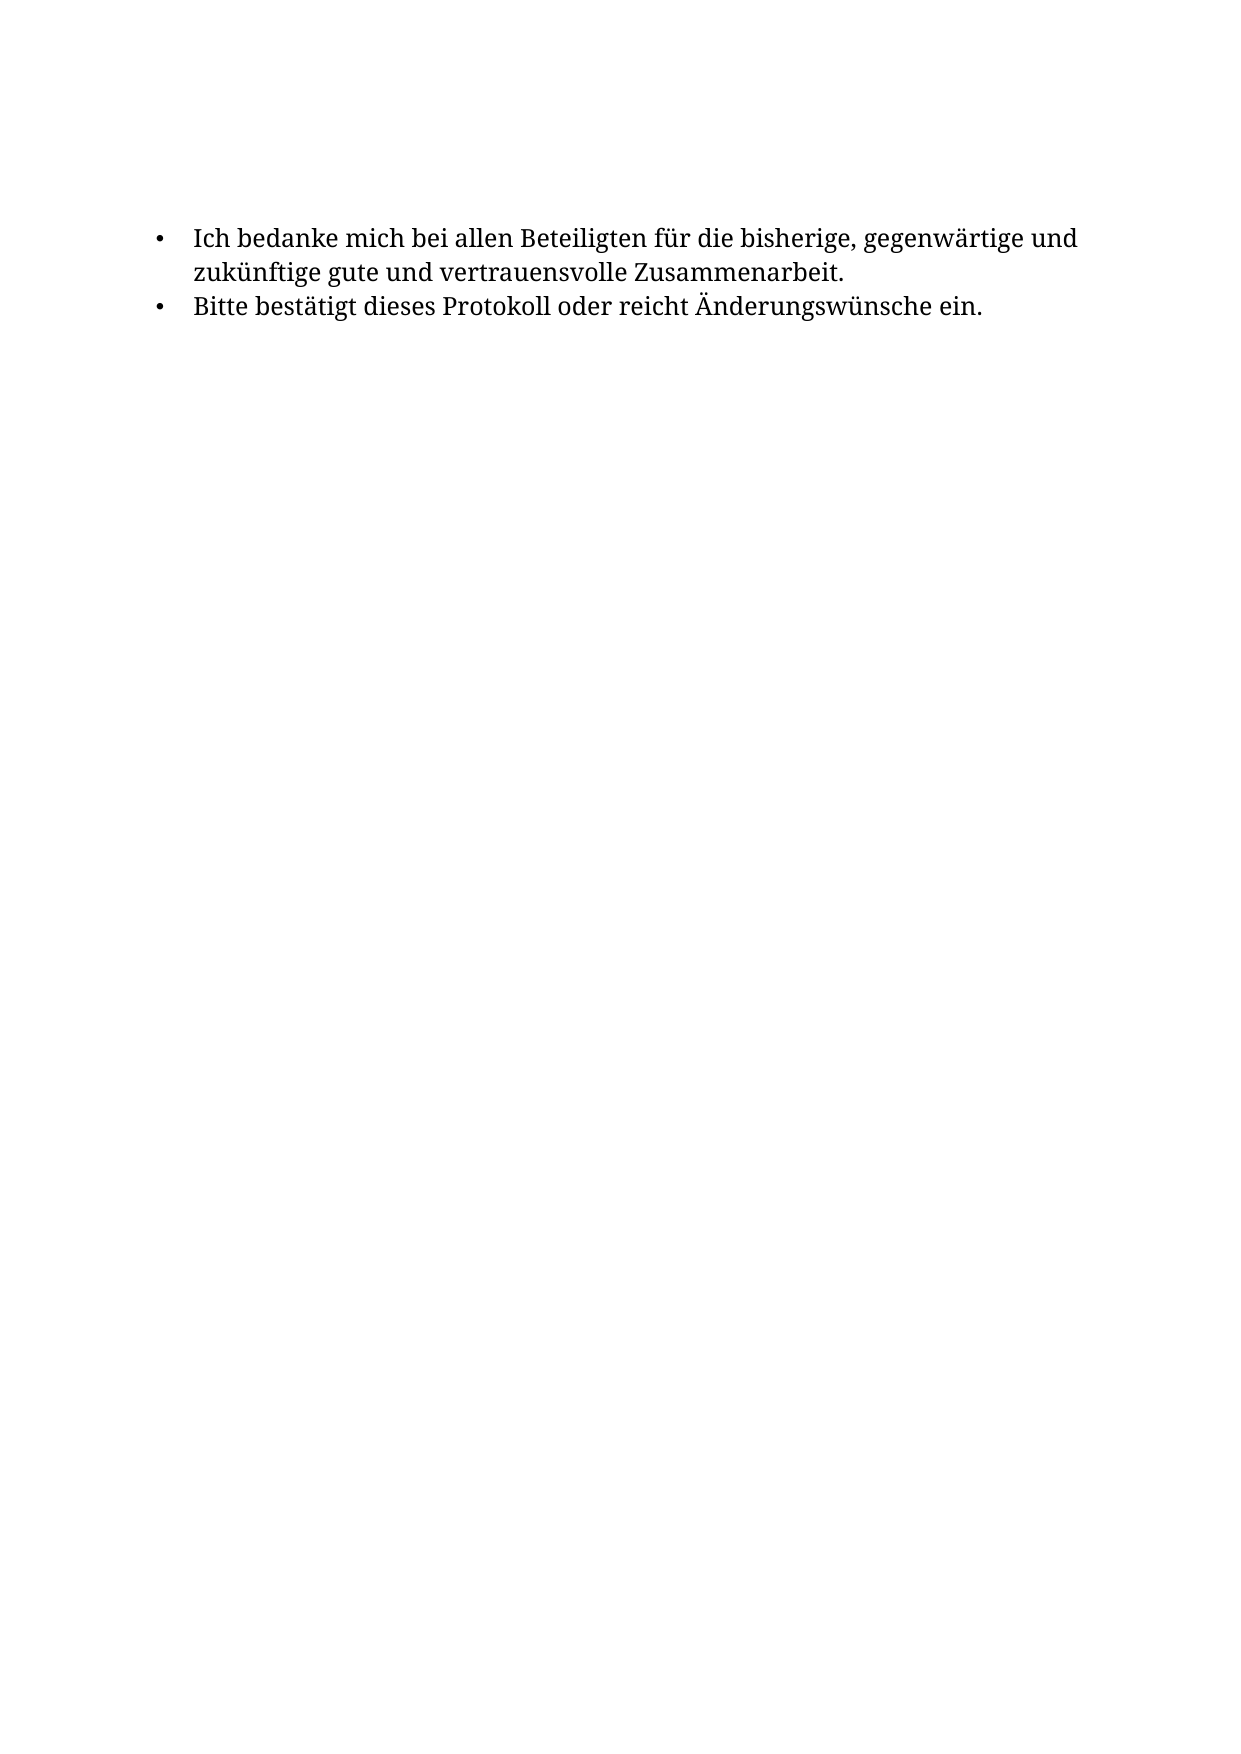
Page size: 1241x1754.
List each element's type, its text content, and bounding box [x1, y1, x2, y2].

list Bitte bestätigt dieses Protokoll oder reicht Änderungswünsche ein. [156, 288, 1122, 322]
list Ich bedanke mich bei allen Beteiligten für die bisherige, gegenwärtige und zukünftige gute und vertrauensvolle Zusammenarbeit. [156, 220, 1122, 288]
